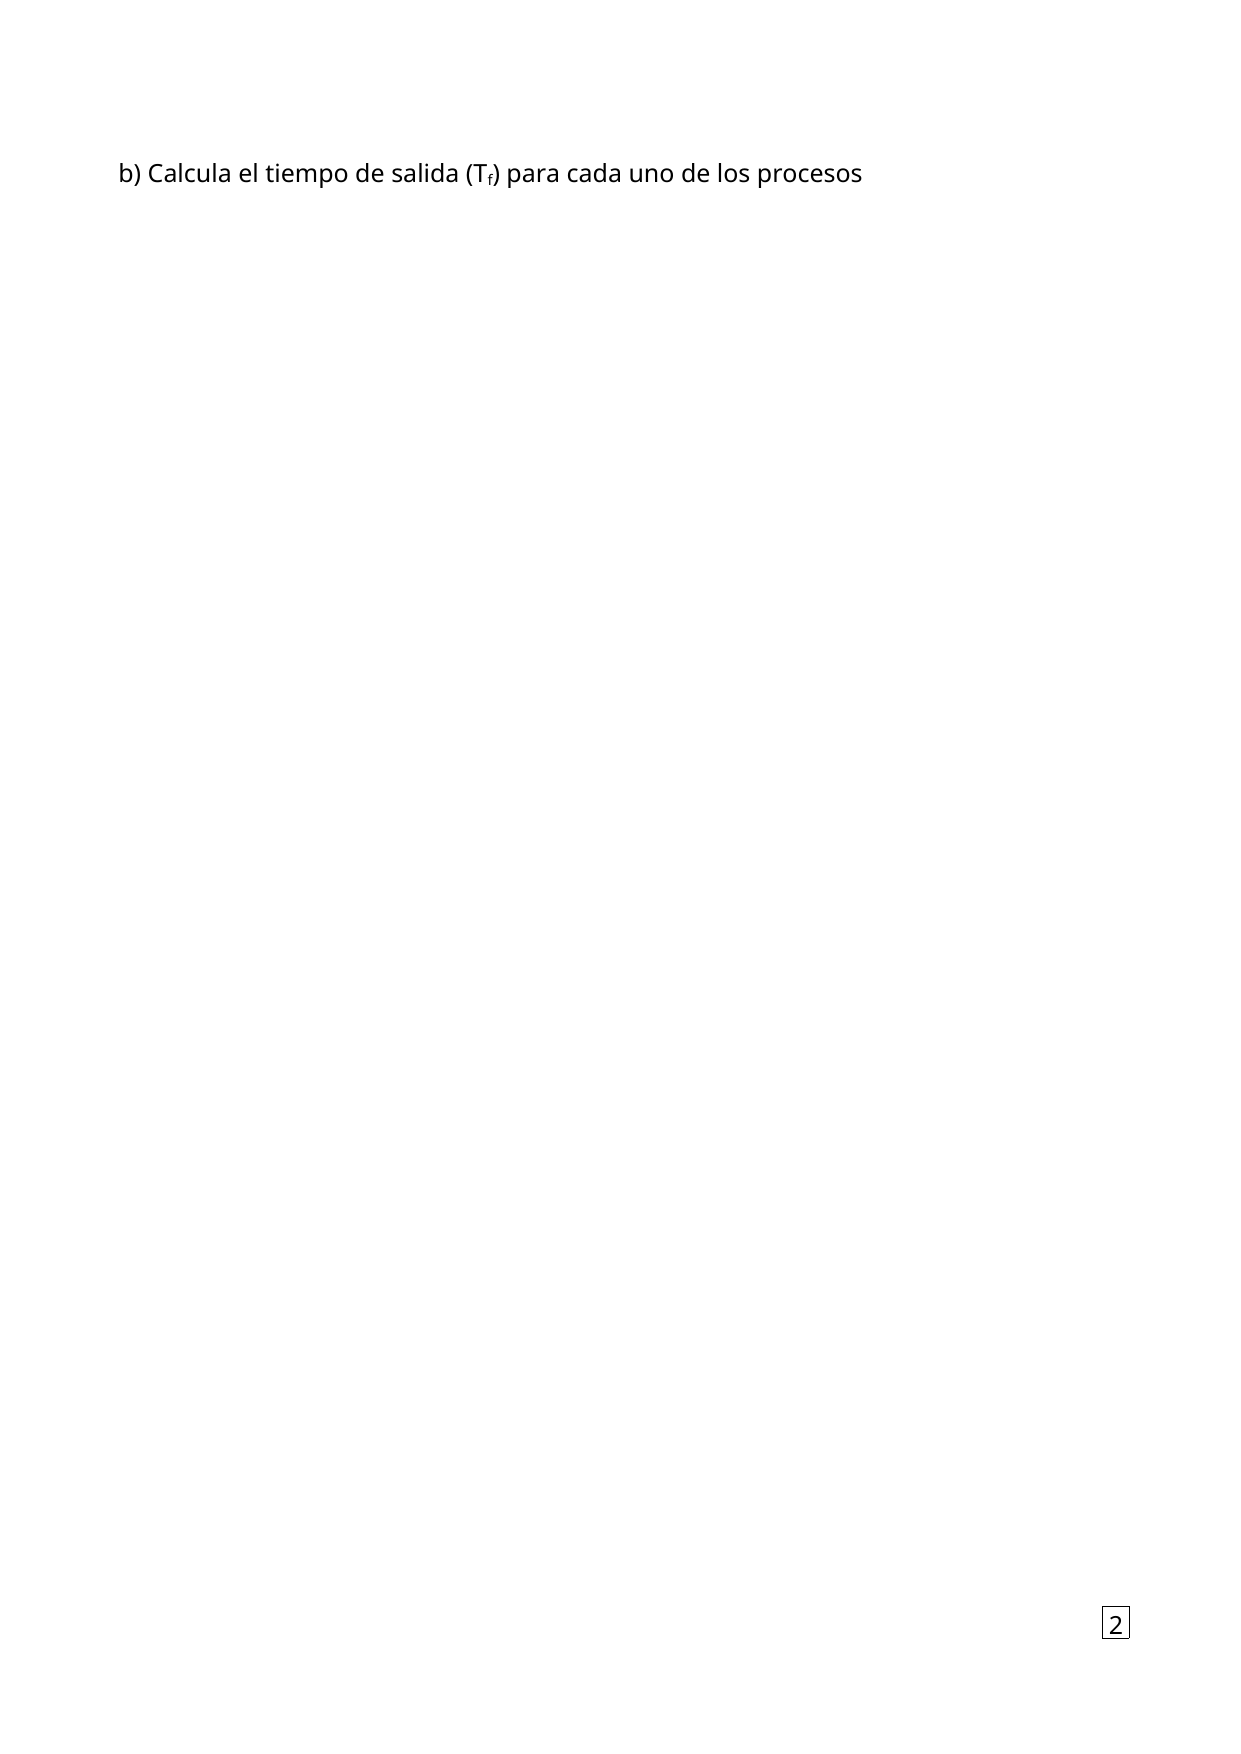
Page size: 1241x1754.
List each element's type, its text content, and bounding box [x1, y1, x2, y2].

list Calcula el tiempo de salida (Tf) para cada uno de los procesos [118, 156, 1134, 190]
